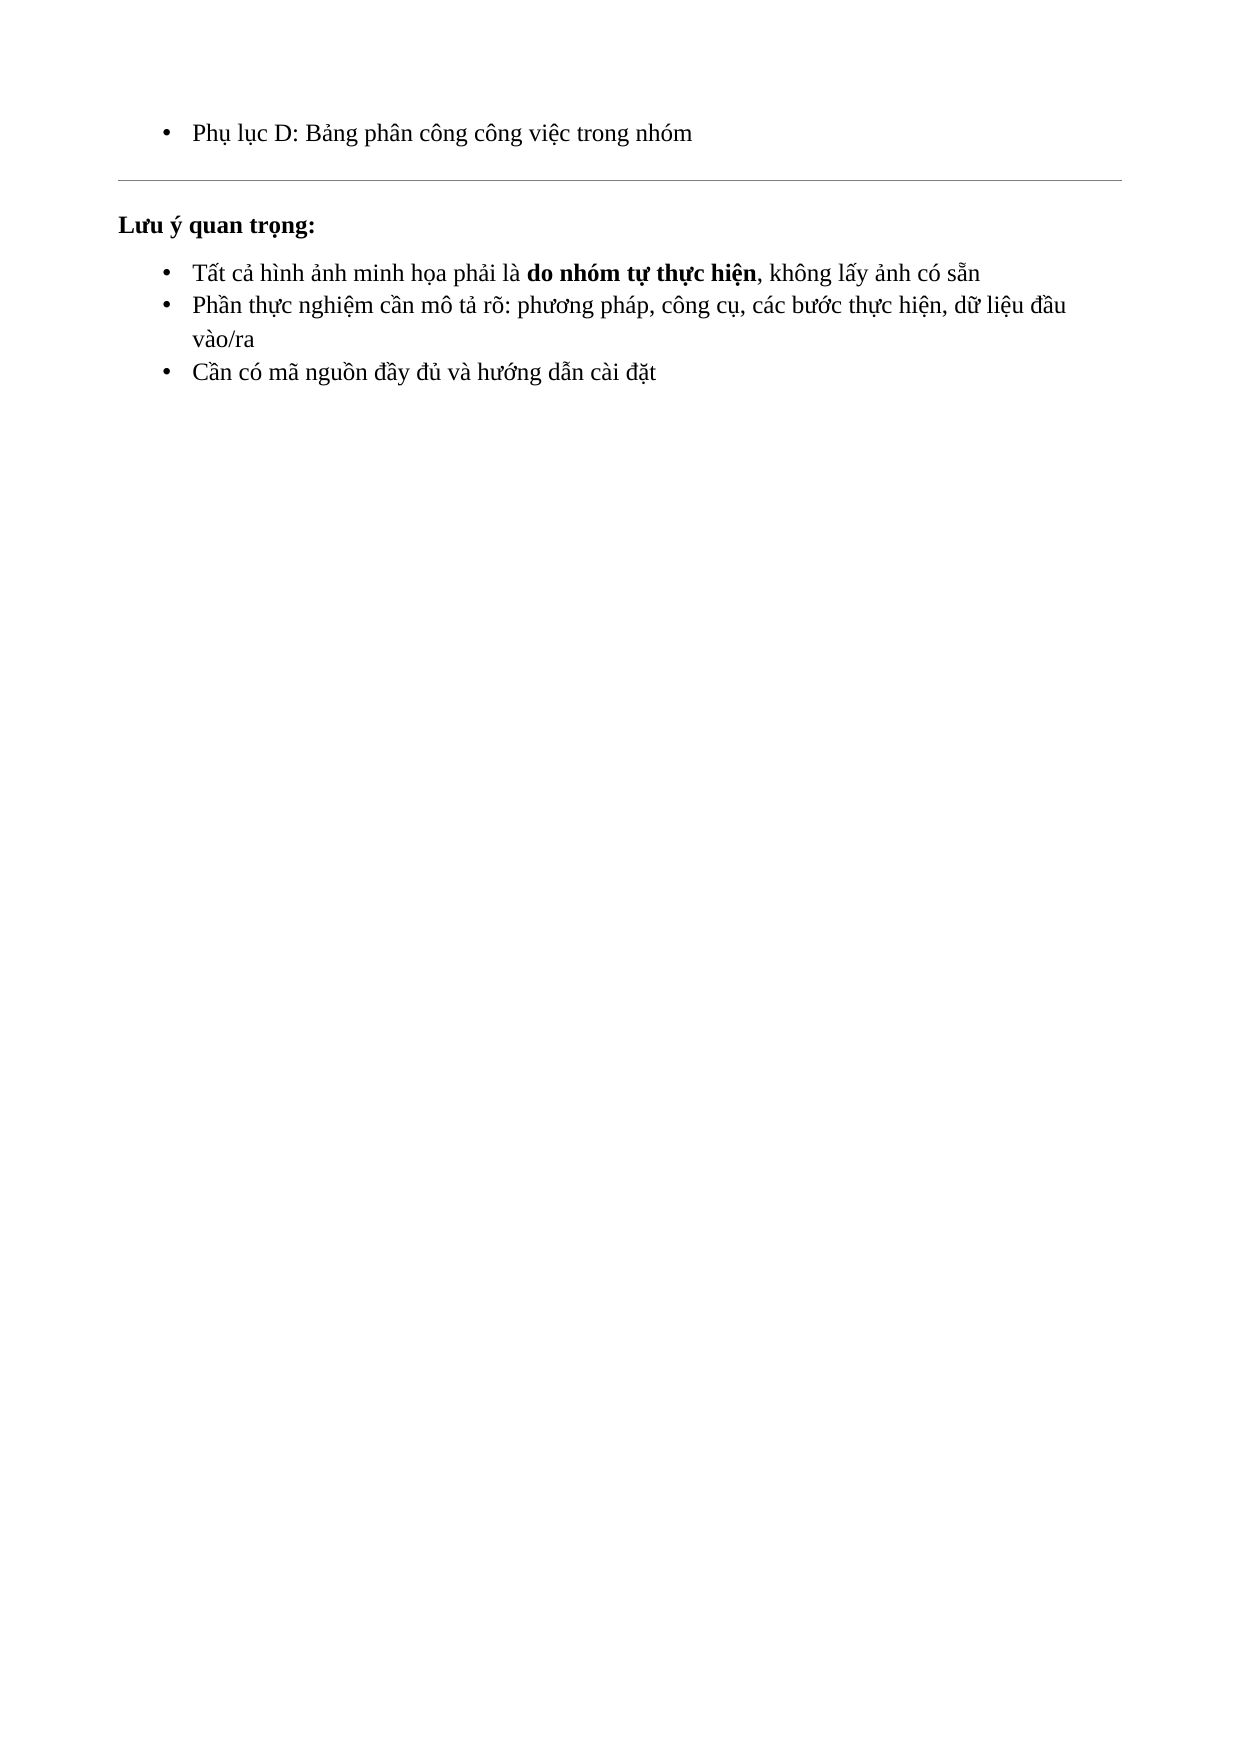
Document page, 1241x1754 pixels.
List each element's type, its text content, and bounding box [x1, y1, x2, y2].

list Cần có mã nguồn đầy đủ và hướng dẫn cài đặt [162, 357, 1122, 385]
list Phụ lục D: Bảng phân công công việc trong nhóm [162, 118, 1122, 147]
list Tất cả hình ảnh minh họa phải là do nhóm tự thực hiện, không lấy ảnh có sẵn [162, 258, 1122, 286]
list Phần thực nghiệm cần mô tả rõ: phương pháp, công cụ, các bước thực hiện, dữ liệu đầu vào/ra [162, 291, 1122, 352]
text Lưu ý quan trọng: [118, 210, 1122, 239]
